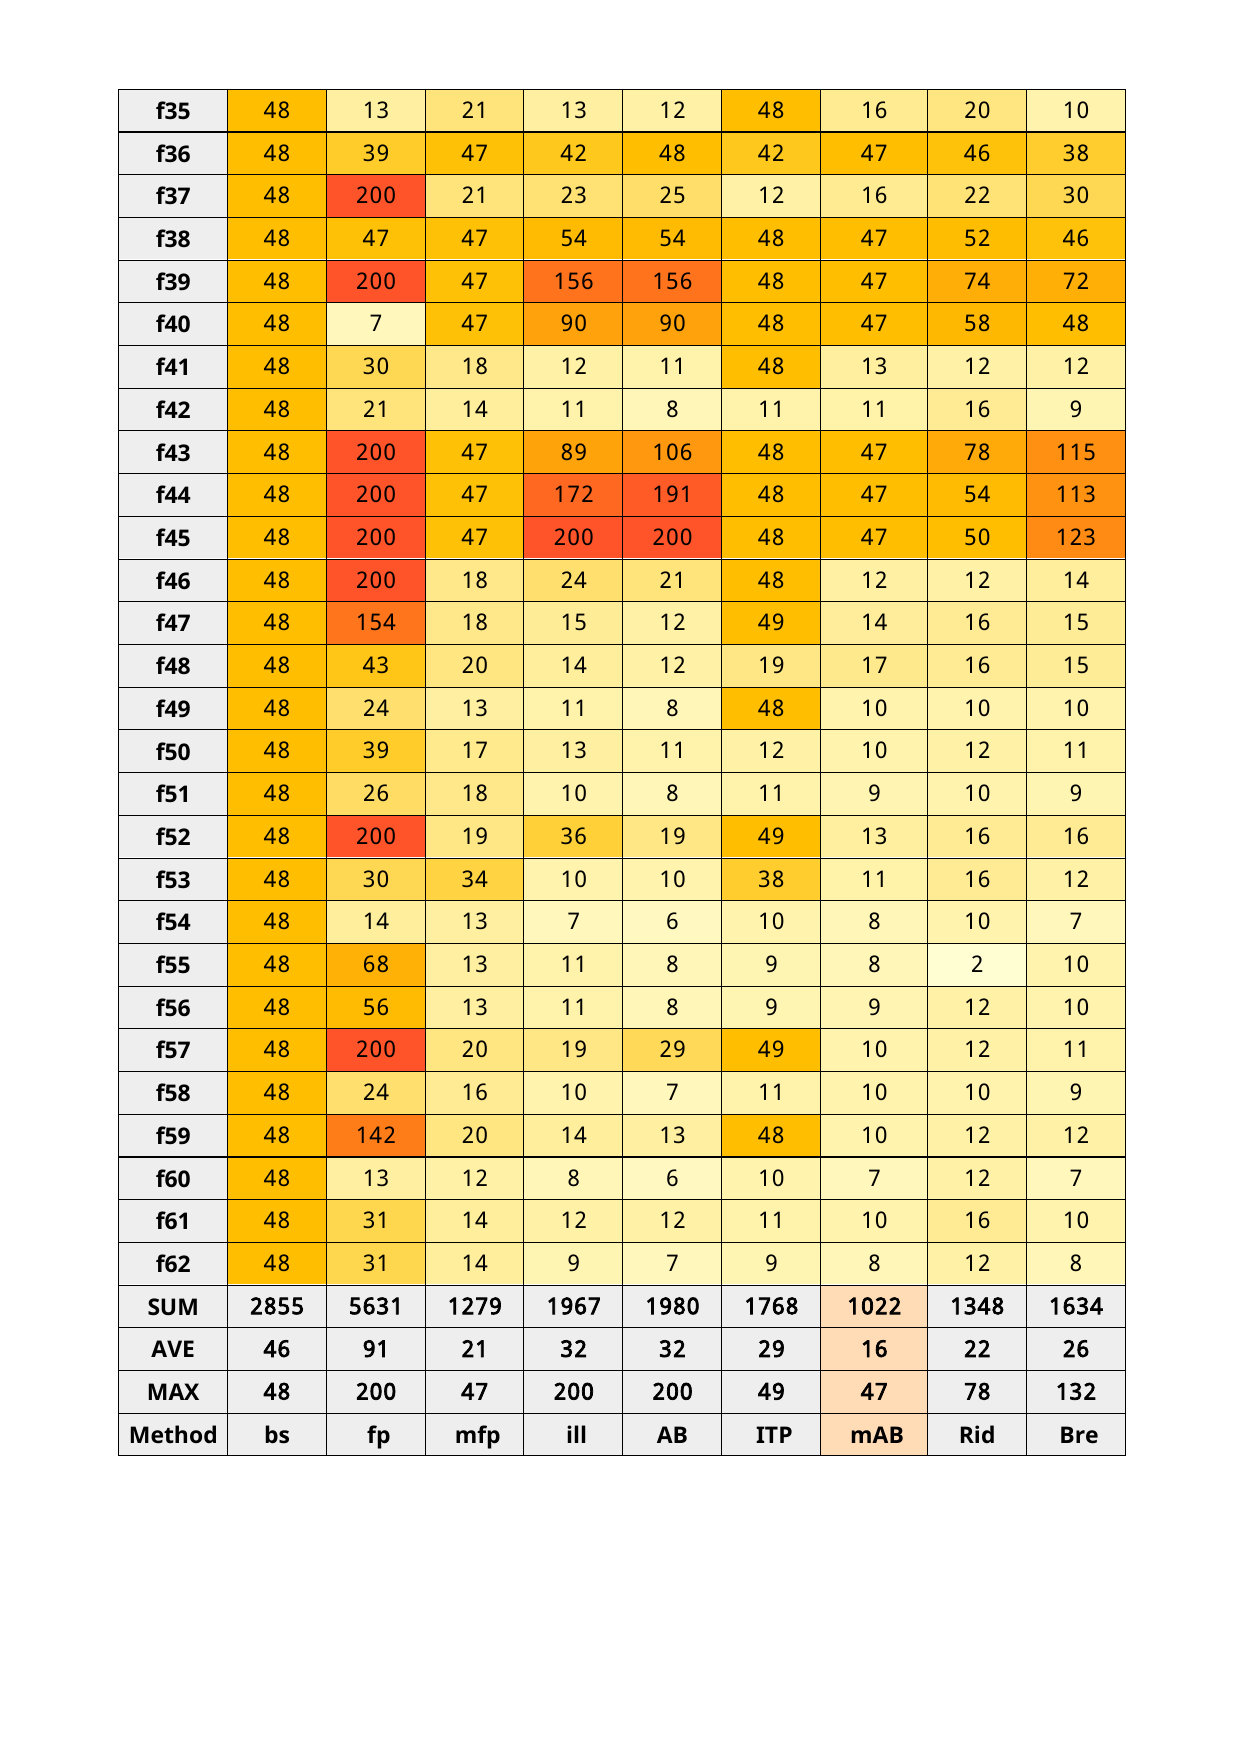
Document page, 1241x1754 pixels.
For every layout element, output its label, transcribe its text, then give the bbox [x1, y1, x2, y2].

table_cell 46 [1027, 218, 1125, 259]
table_cell 47 [821, 303, 927, 345]
table_cell 20 [426, 1115, 523, 1156]
table_cell 8 [821, 1243, 927, 1284]
table_cell 18 [426, 346, 523, 388]
table_cell f48 [119, 645, 227, 687]
table_cell 12 [821, 560, 927, 601]
table_cell 90 [623, 303, 721, 345]
table_cell 9 [1027, 389, 1125, 430]
table_cell 8 [623, 688, 721, 729]
table_cell 7 [821, 1158, 927, 1199]
table_cell 47 [426, 474, 523, 516]
table_cell 8 [623, 773, 721, 815]
table_cell 8 [821, 901, 927, 943]
table_cell 47 [821, 517, 927, 558]
table_cell 12 [623, 645, 721, 687]
table_cell 46 [228, 1328, 326, 1370]
table_cell 12 [928, 560, 1026, 601]
table_cell 200 [623, 517, 721, 558]
table_cell 200 [327, 1371, 425, 1413]
table_cell 22 [928, 175, 1026, 217]
table_cell f45 [119, 517, 227, 558]
table_cell 48 [722, 90, 820, 131]
table_cell 48 [228, 730, 326, 772]
table_cell 200 [524, 517, 622, 558]
table_cell 1980 [623, 1286, 721, 1327]
table_cell 49 [722, 602, 820, 644]
table_cell bs [228, 1414, 326, 1455]
table_cell 50 [928, 517, 1026, 558]
table_cell 6 [623, 901, 721, 943]
table_cell 42 [722, 133, 820, 174]
table_cell 14 [426, 389, 523, 430]
table_cell 12 [426, 1158, 523, 1199]
table_cell 142 [327, 1115, 425, 1156]
table_cell 12 [928, 730, 1026, 772]
table_cell 8 [623, 389, 721, 430]
table_cell 48 [228, 517, 326, 558]
table_cell 30 [327, 346, 425, 388]
table_cell 9 [1027, 773, 1125, 815]
table_cell 8 [524, 1158, 622, 1199]
table_cell 12 [928, 1158, 1026, 1199]
table_cell 48 [228, 688, 326, 729]
table_cell 7 [524, 901, 622, 943]
table_cell Bre [1027, 1414, 1125, 1455]
table_cell 11 [1027, 730, 1125, 772]
table_cell 26 [1027, 1328, 1125, 1370]
table_cell 19 [623, 816, 721, 857]
table_cell 16 [426, 1072, 523, 1114]
table_cell 54 [928, 474, 1026, 516]
table_cell f38 [119, 218, 227, 259]
table_cell 8 [623, 987, 721, 1028]
table_cell 15 [524, 602, 622, 644]
table_cell 24 [327, 1072, 425, 1114]
table_cell 9 [524, 1243, 622, 1284]
table_cell f42 [119, 389, 227, 430]
table_cell 47 [327, 218, 425, 259]
table_cell 48 [228, 602, 326, 644]
table_cell 13 [426, 944, 523, 986]
table_cell 12 [1027, 859, 1125, 900]
table_cell 106 [623, 431, 721, 473]
table_cell f43 [119, 431, 227, 473]
table_cell 8 [1027, 1243, 1125, 1284]
table_cell 31 [327, 1243, 425, 1284]
table_cell 14 [426, 1200, 523, 1242]
table_cell 16 [928, 1200, 1026, 1242]
table_cell 14 [821, 602, 927, 644]
table_cell 38 [722, 859, 820, 900]
table_cell 23 [524, 175, 622, 217]
table_cell f58 [119, 1072, 227, 1114]
table_cell 9 [821, 773, 927, 815]
table_cell 48 [228, 431, 326, 473]
table_cell 1279 [426, 1286, 523, 1327]
table_cell 13 [426, 901, 523, 943]
table_cell 29 [623, 1029, 721, 1071]
table_cell 48 [722, 346, 820, 388]
table_cell 200 [327, 560, 425, 601]
table_cell f46 [119, 560, 227, 601]
table_cell 48 [722, 474, 820, 516]
table_cell 13 [426, 987, 523, 1028]
table_cell 47 [821, 133, 927, 174]
table_cell 10 [1027, 944, 1125, 986]
table_cell 12 [928, 1115, 1026, 1156]
table_cell f53 [119, 859, 227, 900]
table_cell f51 [119, 773, 227, 815]
table_cell 48 [228, 859, 326, 900]
table_cell 47 [426, 218, 523, 259]
table_cell 54 [623, 218, 721, 259]
table_cell 12 [623, 602, 721, 644]
table_cell 156 [524, 261, 622, 302]
table_cell 49 [722, 816, 820, 857]
table_cell 15 [1027, 602, 1125, 644]
table_cell f54 [119, 901, 227, 943]
table_cell 39 [327, 133, 425, 174]
table_cell 7 [1027, 1158, 1125, 1199]
table_cell mfp [426, 1414, 523, 1455]
table_cell 21 [426, 1328, 523, 1370]
table_cell 48 [228, 175, 326, 217]
table_cell 14 [524, 645, 622, 687]
table_cell 132 [1027, 1371, 1125, 1413]
table_cell 6 [623, 1158, 721, 1199]
table_cell 1348 [928, 1286, 1026, 1327]
table_cell 90 [524, 303, 622, 345]
table_cell 47 [821, 261, 927, 302]
table_cell 30 [327, 859, 425, 900]
table_cell 13 [524, 730, 622, 772]
table_cell 43 [327, 645, 425, 687]
table_cell 18 [426, 773, 523, 815]
table_cell MAX [119, 1371, 227, 1413]
table_cell 16 [928, 645, 1026, 687]
table_cell 10 [1027, 1200, 1125, 1242]
table_cell 48 [722, 218, 820, 259]
table_cell 10 [821, 1072, 927, 1114]
table_cell 14 [1027, 560, 1125, 601]
table_cell 36 [524, 816, 622, 857]
table_cell 154 [327, 602, 425, 644]
table_cell 34 [426, 859, 523, 900]
table_cell 10 [524, 773, 622, 815]
table_cell f36 [119, 133, 227, 174]
table_cell 48 [228, 261, 326, 302]
table_cell 17 [821, 645, 927, 687]
table_cell 48 [228, 218, 326, 259]
table_cell 78 [928, 1371, 1026, 1413]
table_cell Rid [928, 1414, 1026, 1455]
table_cell 47 [426, 303, 523, 345]
table_cell fp [327, 1414, 425, 1455]
table_cell 115 [1027, 431, 1125, 473]
table_cell 11 [524, 944, 622, 986]
table_cell 12 [928, 346, 1026, 388]
table_cell 12 [524, 1200, 622, 1242]
table_cell f50 [119, 730, 227, 772]
table_cell 17 [426, 730, 523, 772]
table_cell 24 [524, 560, 622, 601]
table_cell 1022 [821, 1286, 927, 1327]
table_cell mAB [821, 1414, 927, 1455]
table_cell 7 [327, 303, 425, 345]
table_cell 13 [821, 346, 927, 388]
table_cell 20 [928, 90, 1026, 131]
table_cell 10 [821, 688, 927, 729]
table_cell 200 [623, 1371, 721, 1413]
table_cell 11 [722, 389, 820, 430]
table_cell 13 [623, 1115, 721, 1156]
table_cell 13 [524, 90, 622, 131]
table_cell 10 [821, 1029, 927, 1071]
table_cell 200 [327, 1029, 425, 1071]
table_cell 10 [722, 901, 820, 943]
table_cell 18 [426, 602, 523, 644]
table_cell 12 [722, 730, 820, 772]
table_cell 47 [821, 431, 927, 473]
table_cell 48 [228, 346, 326, 388]
table_cell f57 [119, 1029, 227, 1071]
table_cell f61 [119, 1200, 227, 1242]
table_cell 52 [928, 218, 1026, 259]
table_cell 200 [327, 431, 425, 473]
table_cell 11 [722, 773, 820, 815]
table_cell 89 [524, 431, 622, 473]
table_cell 54 [524, 218, 622, 259]
table_cell 12 [524, 346, 622, 388]
table_cell 48 [228, 816, 326, 857]
table_cell 47 [821, 218, 927, 259]
table_cell 47 [426, 261, 523, 302]
table_cell 10 [1027, 90, 1125, 131]
table_cell 48 [722, 303, 820, 345]
table_cell 200 [327, 816, 425, 857]
table_cell 47 [426, 133, 523, 174]
table_cell 200 [327, 517, 425, 558]
table_cell 21 [426, 175, 523, 217]
table_cell 113 [1027, 474, 1125, 516]
table_cell 10 [821, 1200, 927, 1242]
table_cell 5631 [327, 1286, 425, 1327]
table_cell 47 [821, 474, 927, 516]
table_cell 32 [524, 1328, 622, 1370]
table_cell 10 [928, 773, 1026, 815]
table_cell 74 [928, 261, 1026, 302]
table_cell 18 [426, 560, 523, 601]
table_cell 9 [1027, 1072, 1125, 1114]
table_cell 12 [928, 1029, 1026, 1071]
table_cell 20 [426, 645, 523, 687]
table_cell 200 [327, 261, 425, 302]
table_cell 11 [722, 1200, 820, 1242]
table_cell 38 [1027, 133, 1125, 174]
table_cell 1634 [1027, 1286, 1125, 1327]
table_cell 10 [524, 859, 622, 900]
table_cell 12 [623, 90, 721, 131]
table_cell 14 [524, 1115, 622, 1156]
table_cell f40 [119, 303, 227, 345]
table_cell 21 [426, 90, 523, 131]
table_cell 16 [821, 1328, 927, 1370]
table_cell 191 [623, 474, 721, 516]
table_cell 123 [1027, 517, 1125, 558]
table_cell 13 [426, 688, 523, 729]
table_cell 16 [1027, 816, 1125, 857]
table_cell 47 [426, 517, 523, 558]
table_cell 10 [623, 859, 721, 900]
table_cell 48 [722, 688, 820, 729]
table_cell 48 [228, 1158, 326, 1199]
table_cell f44 [119, 474, 227, 516]
table_cell 48 [228, 987, 326, 1028]
table_cell 48 [722, 261, 820, 302]
table_cell 11 [821, 859, 927, 900]
table_cell 10 [928, 688, 1026, 729]
table_cell 14 [327, 901, 425, 943]
table_cell 9 [722, 987, 820, 1028]
table_cell 16 [928, 602, 1026, 644]
table_cell 48 [228, 1200, 326, 1242]
table_cell 7 [623, 1072, 721, 1114]
table_cell 16 [821, 175, 927, 217]
table_cell 16 [821, 90, 927, 131]
table_cell 10 [524, 1072, 622, 1114]
table_cell f52 [119, 816, 227, 857]
table_cell 48 [228, 645, 326, 687]
table_cell 48 [228, 474, 326, 516]
table_cell 47 [426, 431, 523, 473]
table_cell 16 [928, 859, 1026, 900]
table_cell 49 [722, 1029, 820, 1071]
table_cell 15 [1027, 645, 1125, 687]
table_cell 48 [1027, 303, 1125, 345]
table_cell f41 [119, 346, 227, 388]
table_cell 48 [228, 1029, 326, 1071]
table_cell 10 [1027, 688, 1125, 729]
table_cell f62 [119, 1243, 227, 1284]
table_cell f56 [119, 987, 227, 1028]
table_cell 32 [623, 1328, 721, 1370]
table_cell 7 [1027, 901, 1125, 943]
table_cell 72 [1027, 261, 1125, 302]
table_cell ill [524, 1414, 622, 1455]
table_cell 48 [228, 1243, 326, 1284]
table_cell 48 [722, 1115, 820, 1156]
table_cell 31 [327, 1200, 425, 1242]
table_cell 49 [722, 1371, 820, 1413]
table_cell 10 [1027, 987, 1125, 1028]
table_cell 2 [928, 944, 1026, 986]
table_cell 48 [228, 944, 326, 986]
table_cell 11 [524, 389, 622, 430]
table_cell 19 [426, 816, 523, 857]
table_cell 12 [928, 1243, 1026, 1284]
table_cell 22 [928, 1328, 1026, 1370]
table_cell 1768 [722, 1286, 820, 1327]
table_cell 91 [327, 1328, 425, 1370]
table_cell 10 [928, 901, 1026, 943]
table_cell 47 [426, 1371, 523, 1413]
table_cell 29 [722, 1328, 820, 1370]
table_cell f49 [119, 688, 227, 729]
table_cell AB [623, 1414, 721, 1455]
table_cell 10 [821, 730, 927, 772]
table_cell 48 [722, 517, 820, 558]
table_cell 48 [228, 560, 326, 601]
table_cell 156 [623, 261, 721, 302]
table_cell 14 [426, 1243, 523, 1284]
table_cell 48 [722, 431, 820, 473]
table_cell 172 [524, 474, 622, 516]
table_cell 48 [623, 133, 721, 174]
table_cell 21 [623, 560, 721, 601]
table_cell 58 [928, 303, 1026, 345]
table_cell 1967 [524, 1286, 622, 1327]
table_cell 9 [722, 944, 820, 986]
table_cell 47 [821, 1371, 927, 1413]
table_cell 25 [623, 175, 721, 217]
table_cell 16 [928, 816, 1026, 857]
table_cell f55 [119, 944, 227, 986]
table_cell 11 [524, 987, 622, 1028]
table_cell 48 [228, 389, 326, 430]
table_cell 78 [928, 431, 1026, 473]
table_cell 20 [426, 1029, 523, 1071]
table_cell 30 [1027, 175, 1125, 217]
table_cell 48 [722, 560, 820, 601]
table_cell 12 [1027, 346, 1125, 388]
table_cell 19 [524, 1029, 622, 1071]
table_cell 48 [228, 773, 326, 815]
table_cell ITP [722, 1414, 820, 1455]
table_cell 8 [623, 944, 721, 986]
table_cell 200 [524, 1371, 622, 1413]
table_cell SUM [119, 1286, 227, 1327]
table_cell 200 [327, 474, 425, 516]
table_cell 56 [327, 987, 425, 1028]
table_cell 68 [327, 944, 425, 986]
table_cell f39 [119, 261, 227, 302]
table_cell 8 [821, 944, 927, 986]
table_cell 9 [722, 1243, 820, 1284]
table_cell 12 [928, 987, 1026, 1028]
table_cell 48 [228, 90, 326, 131]
table_cell 48 [228, 1371, 326, 1413]
table_cell 11 [1027, 1029, 1125, 1071]
table_cell 12 [722, 175, 820, 217]
table_cell 11 [722, 1072, 820, 1114]
table_cell f47 [119, 602, 227, 644]
table_cell Method [119, 1414, 227, 1455]
table_cell 10 [722, 1158, 820, 1199]
table_cell 11 [524, 688, 622, 729]
table_cell 10 [821, 1115, 927, 1156]
table_cell 48 [228, 1115, 326, 1156]
table_cell 13 [821, 816, 927, 857]
table_cell 48 [228, 1072, 326, 1114]
table_cell 26 [327, 773, 425, 815]
table_cell 11 [623, 730, 721, 772]
table_cell 48 [228, 901, 326, 943]
table_cell 2855 [228, 1286, 326, 1327]
table_cell f60 [119, 1158, 227, 1199]
table_cell 48 [228, 133, 326, 174]
table_cell 200 [327, 175, 425, 217]
table_cell 9 [821, 987, 927, 1028]
table_cell 48 [228, 303, 326, 345]
table_cell 7 [623, 1243, 721, 1284]
table_cell 11 [821, 389, 927, 430]
table_cell 12 [1027, 1115, 1125, 1156]
table_cell AVE [119, 1328, 227, 1370]
table_cell 12 [623, 1200, 721, 1242]
table_cell 16 [928, 389, 1026, 430]
table_cell 13 [327, 90, 425, 131]
table_cell 42 [524, 133, 622, 174]
table_cell 39 [327, 730, 425, 772]
table_cell f35 [119, 90, 227, 131]
table_cell f59 [119, 1115, 227, 1156]
table_cell 10 [928, 1072, 1026, 1114]
table_cell 11 [623, 346, 721, 388]
table_cell 13 [327, 1158, 425, 1199]
table_cell 24 [327, 688, 425, 729]
table_cell 46 [928, 133, 1026, 174]
table_cell f37 [119, 175, 227, 217]
table_cell 21 [327, 389, 425, 430]
table_cell 19 [722, 645, 820, 687]
